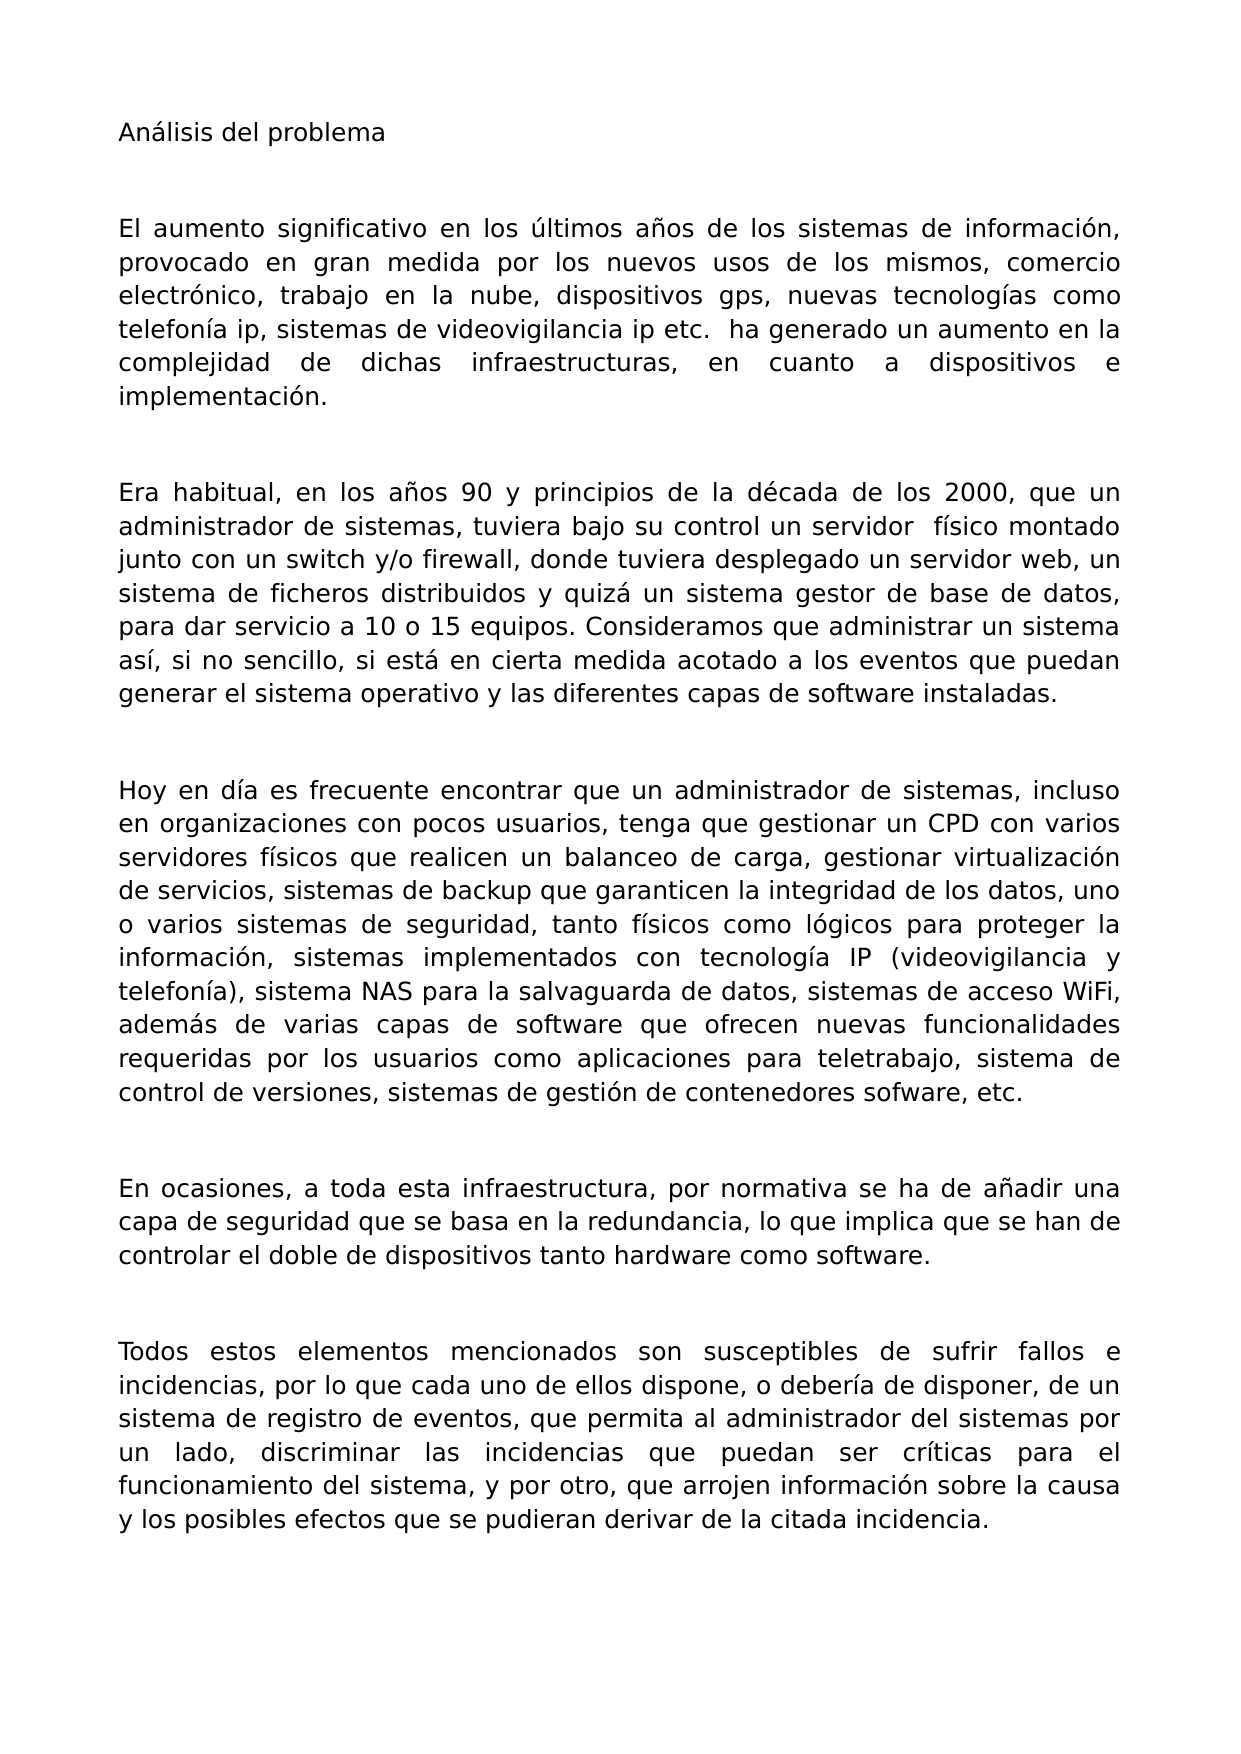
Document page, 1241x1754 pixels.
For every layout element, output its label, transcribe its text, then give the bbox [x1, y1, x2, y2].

text Hoy en día es frecuente encontrar que un administrador de sistemas, incluso en organizaciones con pocos usuarios, tenga que gestionar un CPD con varios servidores físicos que realicen un balanceo de carga, gestionar virtualización de servicios, sistemas de backup que garanticen la integridad de los datos, uno o varios sistemas de seguridad, tanto físicos como lógicos para proteger la información, sistemas implementados con tecnología IP (videovigilancia y telefonía), sistema NAS para la salvaguarda de datos, sistemas de acceso WiFi, además de varias capas de software que ofrecen nuevas funcionalidades requeridas por los usuarios como aplicaciones para teletrabajo, sistema de control de versiones, sistemas de gestión de contenedores sofware, etc. [118, 776, 1122, 1107]
text Todos estos elementos mencionados son susceptibles de sufrir fallos e incidencias, por lo que cada uno de ellos dispone, o debería de disponer, de un sistema de registro de eventos, que permita al administrador del sistemas por un lado, discriminar las incidencias que puedan ser críticas para el funcionamiento del sistema, y por otro, que arrojen información sobre la causa y los posibles efectos que se pudieran derivar de la citada incidencia. [118, 1337, 1122, 1534]
text El aumento significativo en los últimos años de los sistemas de información, provocado en gran medida por los nuevos usos de los mismos, comercio electrónico, trabajo en la nube, dispositivos gps, nuevas tecnologías como telefonía ip, sistemas de videovigilancia ip etc. ha generado un aumento en la complejidad de dichas infraestructuras, en cuanto a dispositivos e implementación. [118, 214, 1122, 411]
text Análisis del problema [118, 118, 1122, 147]
text Era habitual, en los años 90 y principios de la década de los 2000, que un administrador de sistemas, tuviera bajo su control un servidor físico montado junto con un switch y/o firewall, donde tuviera desplegado un servidor web, un sistema de ficheros distribuidos y quizá un sistema gestor de base de datos, para dar servicio a 10 o 15 equipos. Consideramos que administrar un sistema así, si no sencillo, si está en cierta medida acotado a los eventos que puedan generar el sistema operativo y las diferentes capas de software instaladas. [118, 478, 1122, 709]
text En ocasiones, a toda esta infraestructura, por normativa se ha de añadir una capa de seguridad que se basa en la redundancia, lo que implica que se han de controlar el doble de dispositivos tanto hardware como software. [118, 1174, 1122, 1270]
